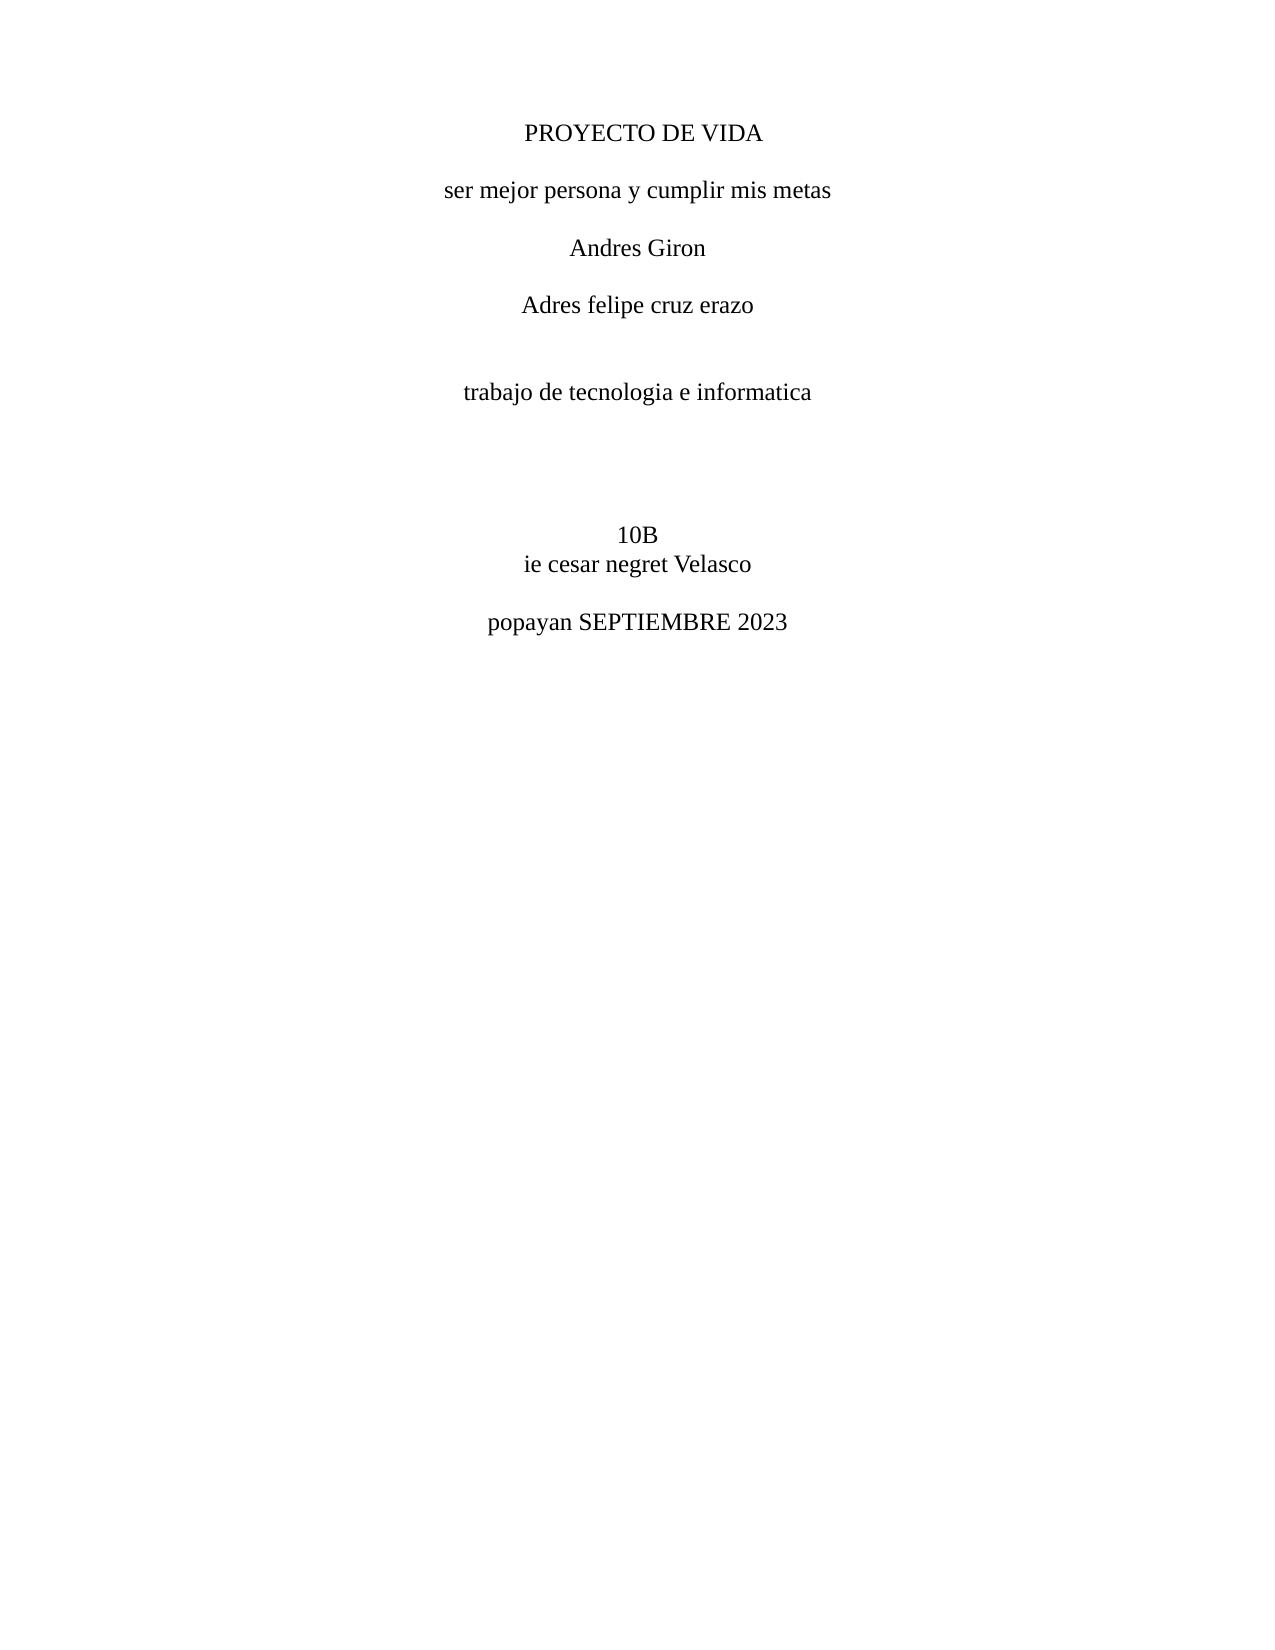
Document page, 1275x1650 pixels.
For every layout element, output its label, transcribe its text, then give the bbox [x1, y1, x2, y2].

text PROYECTO DE VIDA [118, 118, 1157, 147]
text popayan SEPTIEMBRE 2023 [118, 607, 1157, 636]
text Andres Giron [118, 233, 1157, 262]
text Adres felipe cruz erazo [118, 291, 1157, 319]
text ie cesar negret Velasco [118, 549, 1157, 578]
text ser mejor persona y cumplir mis metas [118, 176, 1157, 204]
text trabajo de tecnologia e informatica [118, 377, 1157, 406]
text 10B [118, 521, 1157, 549]
